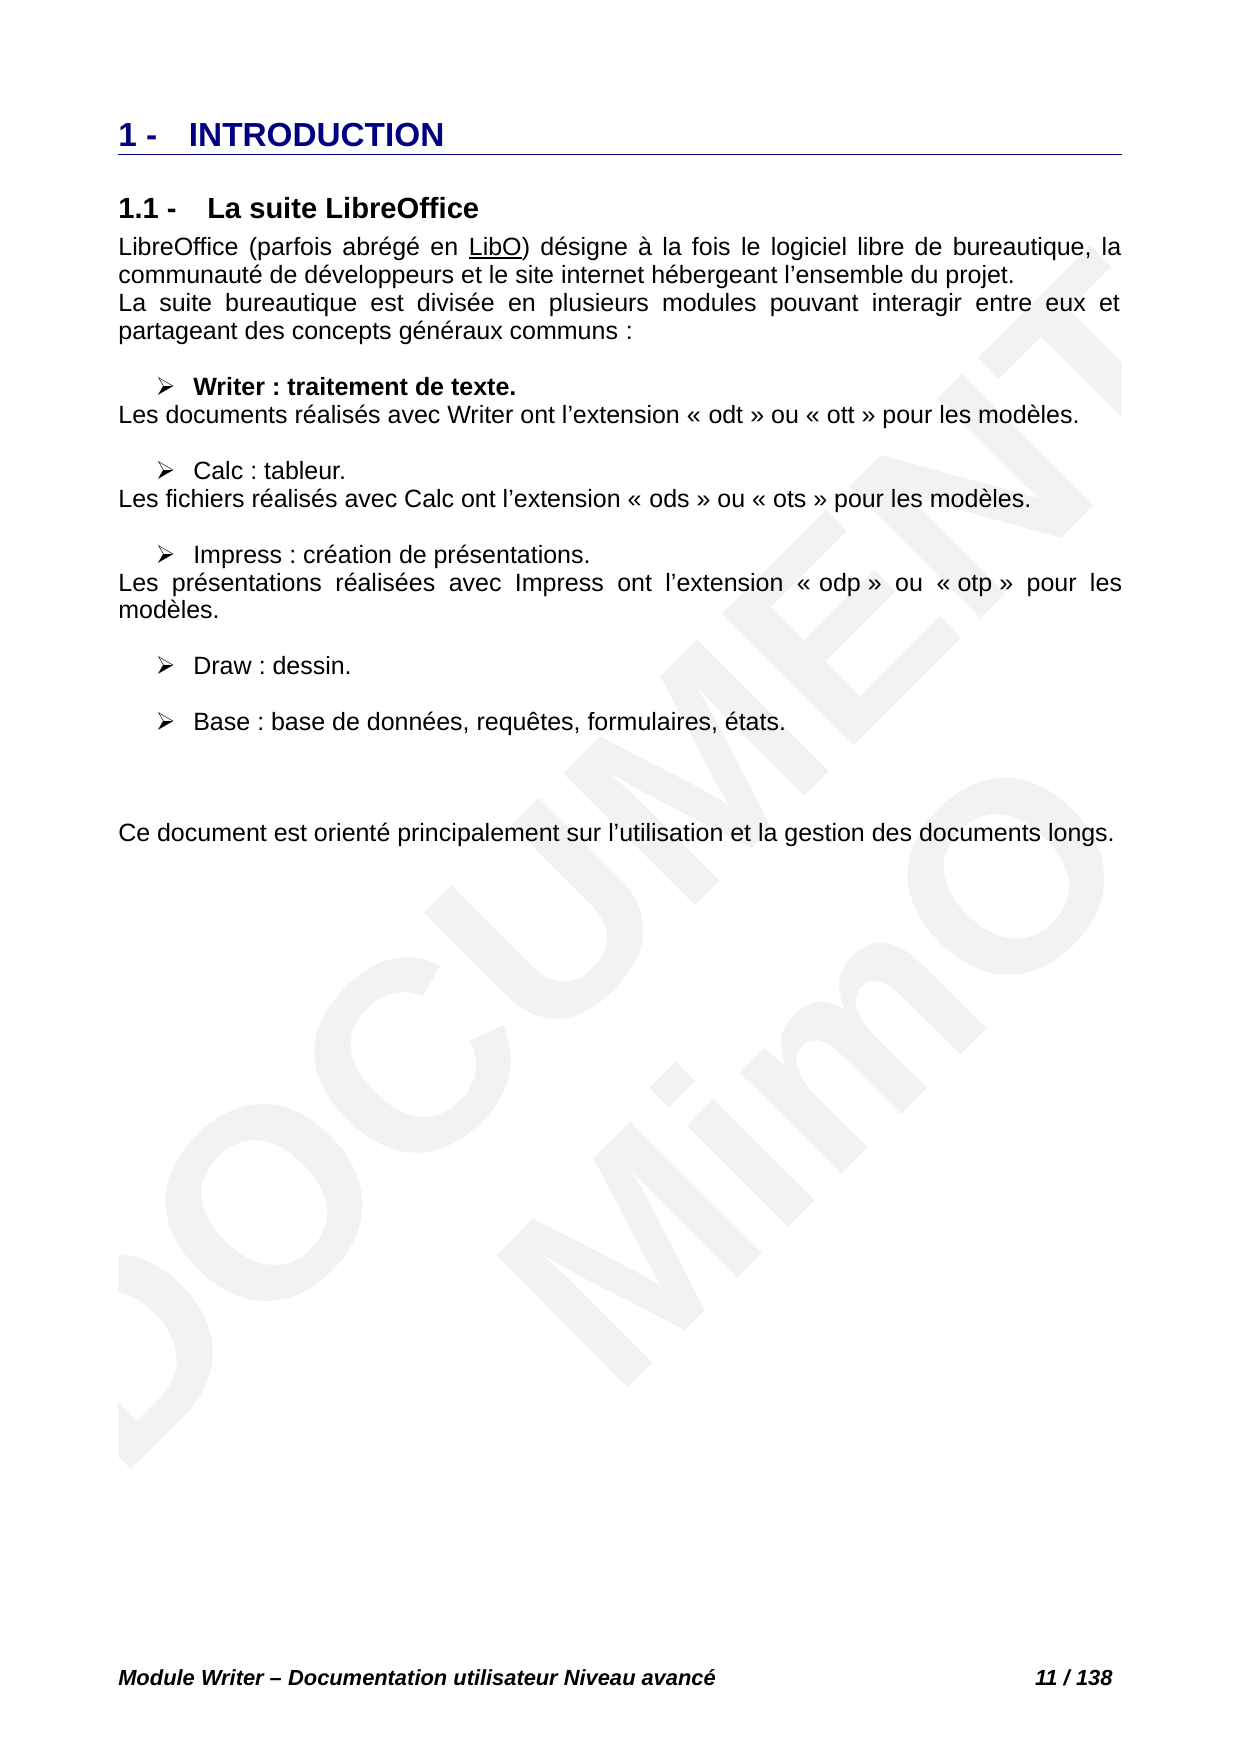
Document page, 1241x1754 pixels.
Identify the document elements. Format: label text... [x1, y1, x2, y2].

list Impress : création de présentations. [156, 540, 1122, 568]
subtitle Introduction [118, 116, 1122, 154]
list Calc : tableur. [156, 457, 1122, 484]
text La suite bureautique est divisée en plusieurs modules pouvant interagir entre eux et partageant des concepts généraux communs : [118, 289, 1122, 345]
subtitle La suite LibreOffice [118, 192, 1122, 225]
list Draw : dessin. [156, 652, 1122, 680]
text Les documents réalisés avec Writer ont l’extension « odt » ou « ott » pour les modèles. [118, 401, 1122, 429]
text Les fichiers réalisés avec Calc ont l’extension « ods » ou « ots » pour les modèles. [118, 484, 1122, 512]
list Writer : traitement de texte. [156, 373, 1122, 401]
text Ce document est orienté principalement sur l’utilisation et la gestion des documents longs. [118, 819, 1122, 847]
text LibreOffice (parfois abrégé en LibO) désigne à la fois le logiciel libre de bureautique, la communauté de développeurs et le site internet hébergeant l’ensemble du projet. [118, 233, 1122, 289]
text Les présentations réalisées avec Impress ont l’extension « odp » ou « otp » pour les modèles. [118, 568, 1122, 624]
list Base : base de données, requêtes, formulaires, états. [156, 708, 1122, 736]
